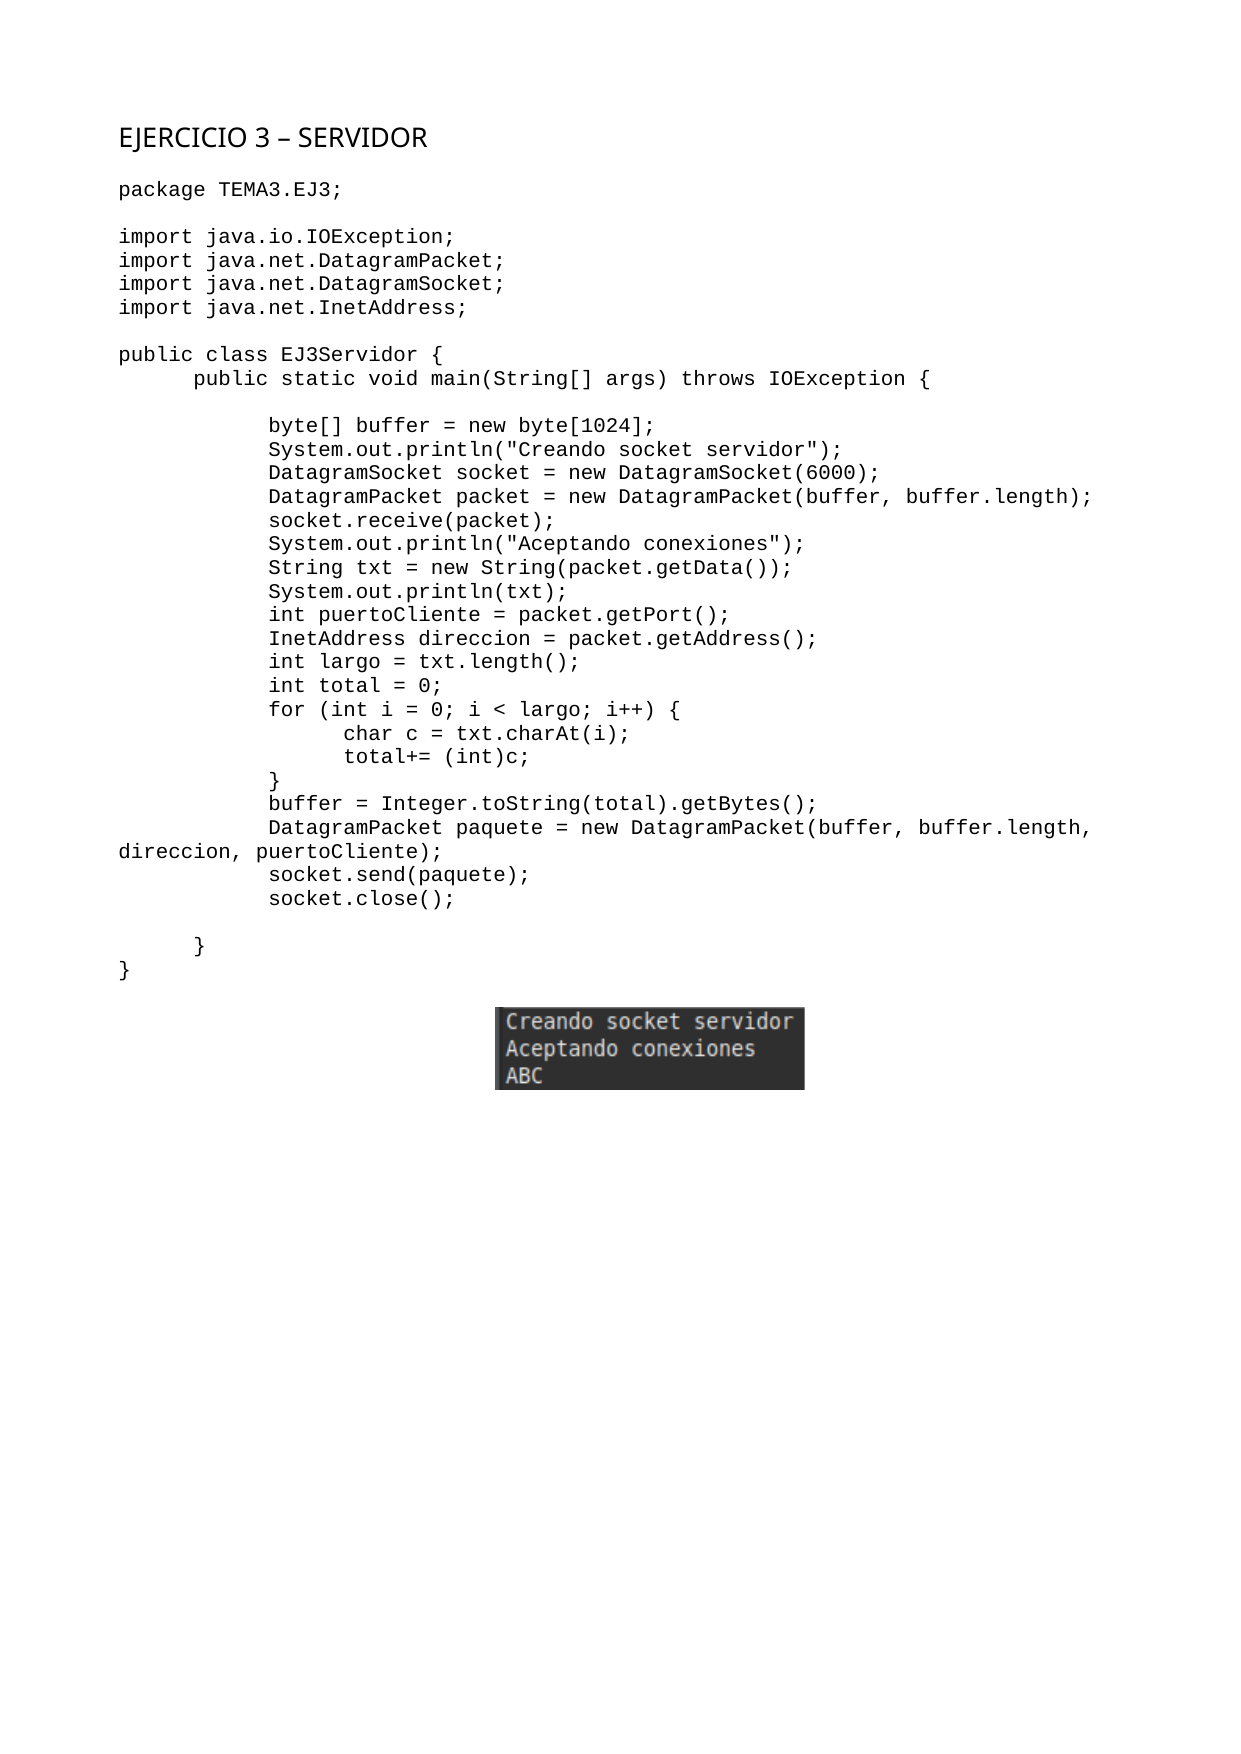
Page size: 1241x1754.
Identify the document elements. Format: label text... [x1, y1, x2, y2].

text int largo = txt.length(); [118, 652, 1122, 675]
text buffer = Integer.toString(total).getBytes(); [118, 793, 1122, 817]
text import java.net.DatagramSocket; [118, 273, 1122, 297]
text System.out.println("Creando socket servidor"); [118, 439, 1122, 462]
text DatagramPacket paquete = new DatagramPacket(buffer, buffer.length, direccion, puertoCliente); [118, 817, 1122, 864]
text int total = 0; [118, 675, 1122, 699]
text int puertoCliente = packet.getPort(); [118, 604, 1122, 628]
text package TEMA3.EJ3; [118, 179, 1122, 202]
text total+= (int)c; [118, 746, 1122, 770]
text socket.send(paquete); [118, 864, 1122, 888]
text socket.receive(packet); [118, 510, 1122, 533]
text byte[] buffer = new byte[1024]; [118, 415, 1122, 439]
text } [118, 959, 1122, 983]
text import java.net.DatagramPacket; [118, 249, 1122, 273]
text } [118, 770, 1122, 793]
text System.out.println("Aceptando conexiones"); [118, 533, 1122, 557]
picture [495, 1007, 805, 1090]
text String txt = new String(packet.getData()); [118, 557, 1122, 581]
text char c = txt.charAt(i); [118, 722, 1122, 746]
text public class EJ3Servidor { [118, 344, 1122, 368]
text import java.net.InetAddress; [118, 297, 1122, 321]
text public static void main(String[] args) throws IOException { [118, 368, 1122, 391]
text DatagramPacket packet = new DatagramPacket(buffer, buffer.length); [118, 486, 1122, 510]
text InetAddress direccion = packet.getAddress(); [118, 628, 1122, 652]
text import java.io.IOException; [118, 226, 1122, 249]
text DatagramSocket socket = new DatagramSocket(6000); [118, 462, 1122, 486]
text } [118, 935, 1122, 959]
text EJERCICIO 3 – SERVIDOR [118, 118, 1122, 155]
text System.out.println(txt); [118, 581, 1122, 604]
text for (int i = 0; i < largo; i++) { [118, 699, 1122, 722]
text socket.close(); [118, 888, 1122, 912]
